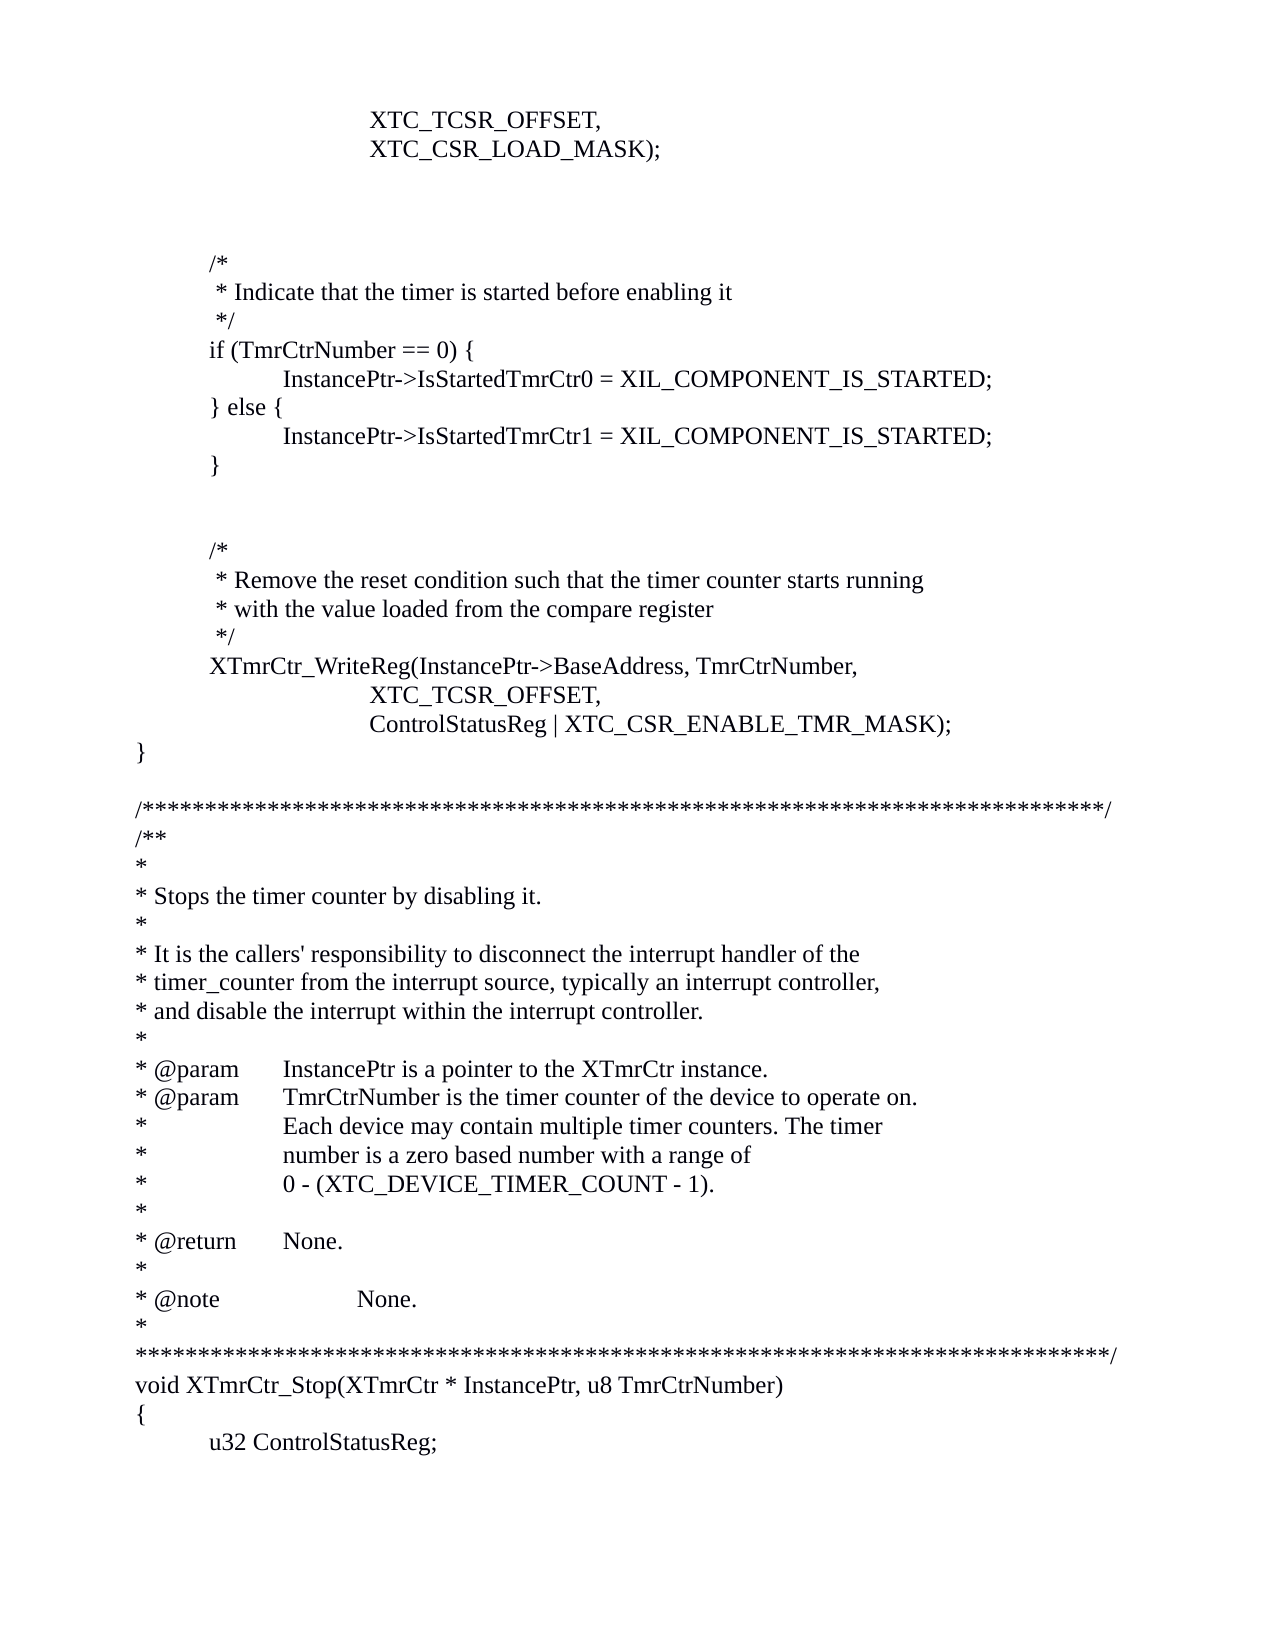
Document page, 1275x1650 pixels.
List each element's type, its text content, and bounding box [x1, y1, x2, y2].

text * number is a zero based number with a range of [135, 1140, 1125, 1169]
text * Each device may contain multiple timer counters. The timer [135, 1111, 1125, 1140]
text * and disable the interrupt within the interrupt controller. [135, 996, 1125, 1025]
text * Indicate that the timer is started before enabling it [135, 277, 1125, 306]
text */ [135, 306, 1125, 335]
text /*****************************************************************************/ [135, 795, 1125, 824]
text * timer_counter from the interrupt source, typically an interrupt controller, [135, 967, 1125, 996]
text u32 ControlStatusReg; [135, 1427, 1125, 1456]
text * It is the callers' responsibility to disconnect the interrupt handler of the [135, 939, 1125, 967]
text XTC_TCSR_OFFSET, [135, 105, 1125, 134]
text XTC_TCSR_OFFSET, [135, 680, 1125, 709]
text * [135, 1312, 1125, 1341]
text * with the value loaded from the compare register [135, 594, 1125, 622]
text ControlStatusReg | XTC_CSR_ENABLE_TMR_MASK); [135, 709, 1125, 737]
text * Stops the timer counter by disabling it. [135, 881, 1125, 910]
text XTC_CSR_LOAD_MASK); [135, 134, 1125, 162]
text * @param TmrCtrNumber is the timer counter of the device to operate on. [135, 1082, 1125, 1111]
text /* [135, 249, 1125, 277]
text * [135, 1025, 1125, 1054]
text /* [135, 536, 1125, 565]
text } [135, 450, 1125, 479]
text /** [135, 824, 1125, 852]
text * [135, 1197, 1125, 1226]
text */ [135, 622, 1125, 651]
text } else { [135, 392, 1125, 421]
text { [135, 1399, 1125, 1427]
text * [135, 852, 1125, 881]
text } [135, 737, 1125, 766]
text * 0 - (XTC_DEVICE_TIMER_COUNT - 1). [135, 1169, 1125, 1197]
text InstancePtr->IsStartedTmrCtr1 = XIL_COMPONENT_IS_STARTED; [135, 421, 1125, 450]
text XTmrCtr_WriteReg(InstancePtr->BaseAddress, TmrCtrNumber, [135, 651, 1125, 680]
text * @return None. [135, 1226, 1125, 1255]
text * Remove the reset condition such that the timer counter starts running [135, 565, 1125, 594]
text ******************************************************************************/ [135, 1341, 1125, 1370]
text * @note None. [135, 1284, 1125, 1312]
text if (TmrCtrNumber == 0) { [135, 335, 1125, 364]
text InstancePtr->IsStartedTmrCtr0 = XIL_COMPONENT_IS_STARTED; [135, 364, 1125, 392]
text * [135, 1255, 1125, 1284]
text * [135, 910, 1125, 939]
text void XTmrCtr_Stop(XTmrCtr * InstancePtr, u8 TmrCtrNumber) [135, 1370, 1125, 1399]
text * @param InstancePtr is a pointer to the XTmrCtr instance. [135, 1054, 1125, 1082]
